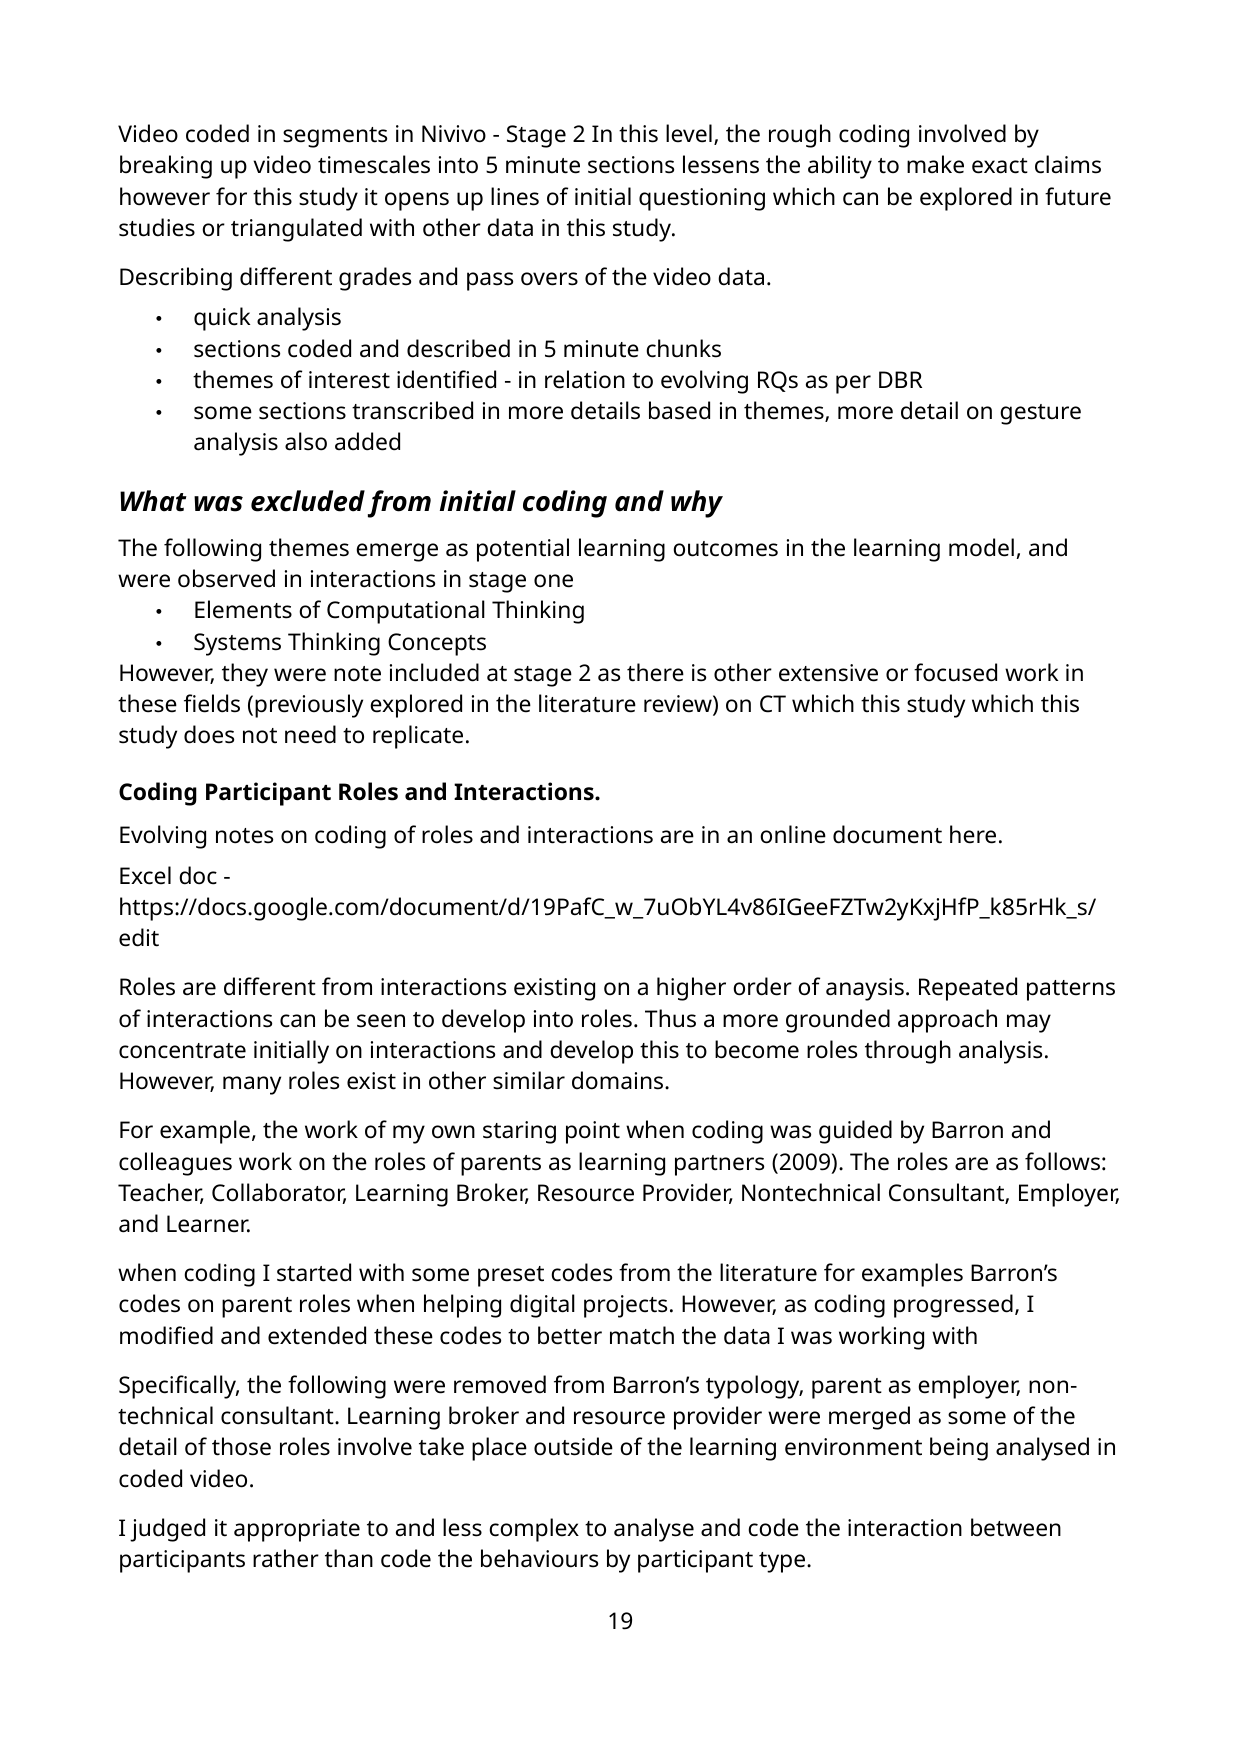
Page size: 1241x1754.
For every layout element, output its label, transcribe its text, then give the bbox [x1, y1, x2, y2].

text Describing different grades and pass overs of the video data. [118, 261, 1122, 292]
subtitle What was excluded from initial coding and why [118, 482, 1122, 519]
text Evolving notes on coding of roles and interactions are in an online document here. [118, 819, 1122, 851]
text Specifically, the following were removed from Barron’s typology, parent as employer, non-technical consultant. Learning broker and resource provider were merged as some of the detail of those roles involve take place outside of the learning environment being analysed in coded video. [118, 1369, 1122, 1494]
list Elements of Computational Thinking [156, 594, 1122, 626]
list Systems Thinking Concepts [156, 626, 1122, 657]
list some sections transcribed in more details based in themes, more detail on gesture analysis also added [156, 395, 1122, 457]
list sections coded and described in 5 minute chunks [156, 332, 1122, 364]
list quick analysis [156, 301, 1122, 332]
text I judged it appropriate to and less complex to analyse and code the interaction between participants rather than code the behaviours by participant type. [118, 1512, 1122, 1574]
text Excel doc - https://docs.google.com/document/d/19PafC_w_7uObYL4v86IGeeFZTw2yKxjHfP_k85rHk_s/edit [118, 859, 1122, 953]
text Roles are different from interactions existing on a higher order of anaysis. Repeated patterns of interactions can be seen to develop into roles. Thus a more grounded approach may concentrate initially on interactions and develop this to become roles through analysis. However, many roles exist in other similar domains. [118, 971, 1122, 1096]
subtitle Coding Participant Roles and Interactions. [118, 776, 1122, 807]
text For example, the work of my own staring point when coding was guided by Barron and colleagues work on the roles of parents as learning partners (2009). The roles are as follows: Teacher, Collaborator, Learning Broker, Resource Provider, Nontechnical Consultant, Employer, and Learner. [118, 1114, 1122, 1239]
text However, they were note included at stage 2 as there is other extensive or focused work in these fields (previously explored in the literature review) on CT which this study which this study does not need to replicate. [118, 657, 1122, 751]
text The following themes emerge as potential learning outcomes in the learning model, and were observed in interactions in stage one [118, 532, 1122, 594]
text Video coded in segments in Nivivo - Stage 2 In this level, the rough coding involved by breaking up video timescales into 5 minute sections lessens the ability to make exact claims however for this study it opens up lines of initial questioning which can be explored in future studies or triangulated with other data in this study. [118, 118, 1122, 243]
text when coding I started with some preset codes from the literature for examples Barron’s codes on parent roles when helping digital projects. However, as coding progressed, I modified and extended these codes to better match the data I was working with [118, 1257, 1122, 1351]
list themes of interest identified - in relation to evolving RQs as per DBR [156, 364, 1122, 395]
